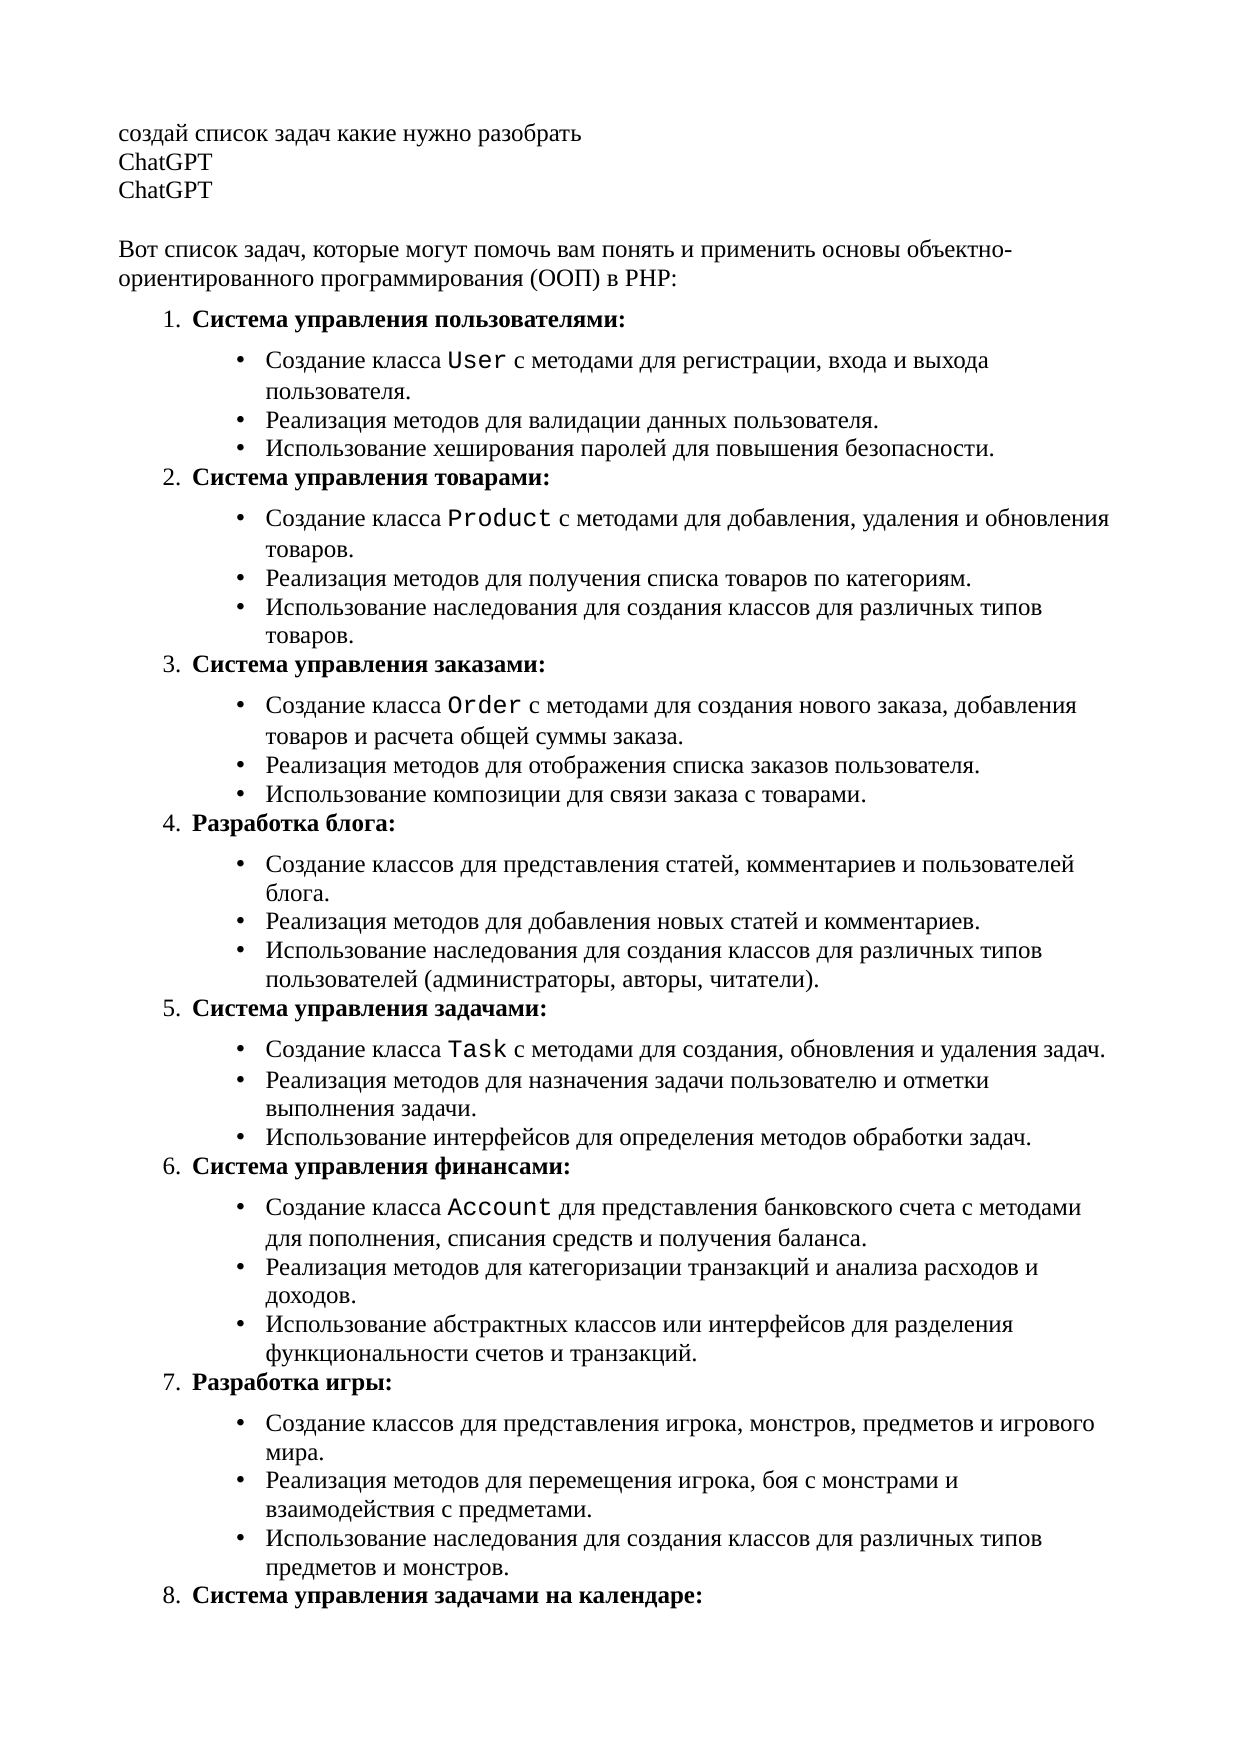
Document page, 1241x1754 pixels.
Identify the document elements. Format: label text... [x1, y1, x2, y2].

text Вот список задач, которые могут помочь вам понять и применить основы объектно-ориентированного программирования (ООП) в PHP: [118, 234, 1122, 291]
list Реализация методов для назначения задачи пользователю и отметки выполнения задачи. [236, 1065, 1122, 1122]
list Реализация методов для категоризации транзакций и анализа расходов и доходов. [236, 1252, 1122, 1309]
text создай список задач какие нужно разобрать [118, 118, 1122, 147]
text ChatGPT [118, 176, 1122, 204]
list Создание класса Product с методами для добавления, удаления и обновления товаров. [236, 503, 1122, 563]
list Разработка игры: [162, 1367, 1122, 1396]
list Реализация методов для перемещения игрока, боя с монстрами и взаимодействия с предметами. [236, 1466, 1122, 1523]
list Создание классов для представления статей, комментариев и пользователей блога. [236, 849, 1122, 906]
list Создание класса Task с методами для создания, обновления и удаления задач. [236, 1034, 1122, 1065]
list Использование наследования для создания классов для различных типов товаров. [236, 592, 1122, 649]
list Использование хеширования паролей для повышения безопасности. [236, 433, 1122, 462]
text ChatGPT [118, 147, 1122, 176]
list Использование интерфейсов для определения методов обработки задач. [236, 1122, 1122, 1151]
list Реализация методов для отображения списка заказов пользователя. [236, 750, 1122, 779]
list Использование наследования для создания классов для различных типов пользователей (администраторы, авторы, читатели). [236, 935, 1122, 993]
list Использование композиции для связи заказа с товарами. [236, 779, 1122, 808]
list Система управления заказами: [162, 649, 1122, 678]
list Создание классов для представления игрока, монстров, предметов и игрового мира. [236, 1408, 1122, 1466]
list Создание класса Account для представления банковского счета с методами для пополнения, списания средств и получения баланса. [236, 1192, 1122, 1252]
list Реализация методов для получения списка товаров по категориям. [236, 563, 1122, 592]
list Реализация методов для добавления новых статей и комментариев. [236, 906, 1122, 935]
list Система управления пользователями: [162, 304, 1122, 333]
list Разработка блога: [162, 808, 1122, 836]
list Создание класса Order с методами для создания нового заказа, добавления товаров и расчета общей суммы заказа. [236, 691, 1122, 750]
list Система управления финансами: [162, 1151, 1122, 1180]
list Система управления задачами на календаре: [162, 1581, 1122, 1609]
list Использование абстрактных классов или интерфейсов для разделения функциональности счетов и транзакций. [236, 1309, 1122, 1367]
list Использование наследования для создания классов для различных типов предметов и монстров. [236, 1523, 1122, 1581]
list Система управления товарами: [162, 462, 1122, 491]
list Реализация методов для валидации данных пользователя. [236, 405, 1122, 433]
list Создание класса User с методами для регистрации, входа и выхода пользователя. [236, 345, 1122, 405]
list Система управления задачами: [162, 993, 1122, 1021]
